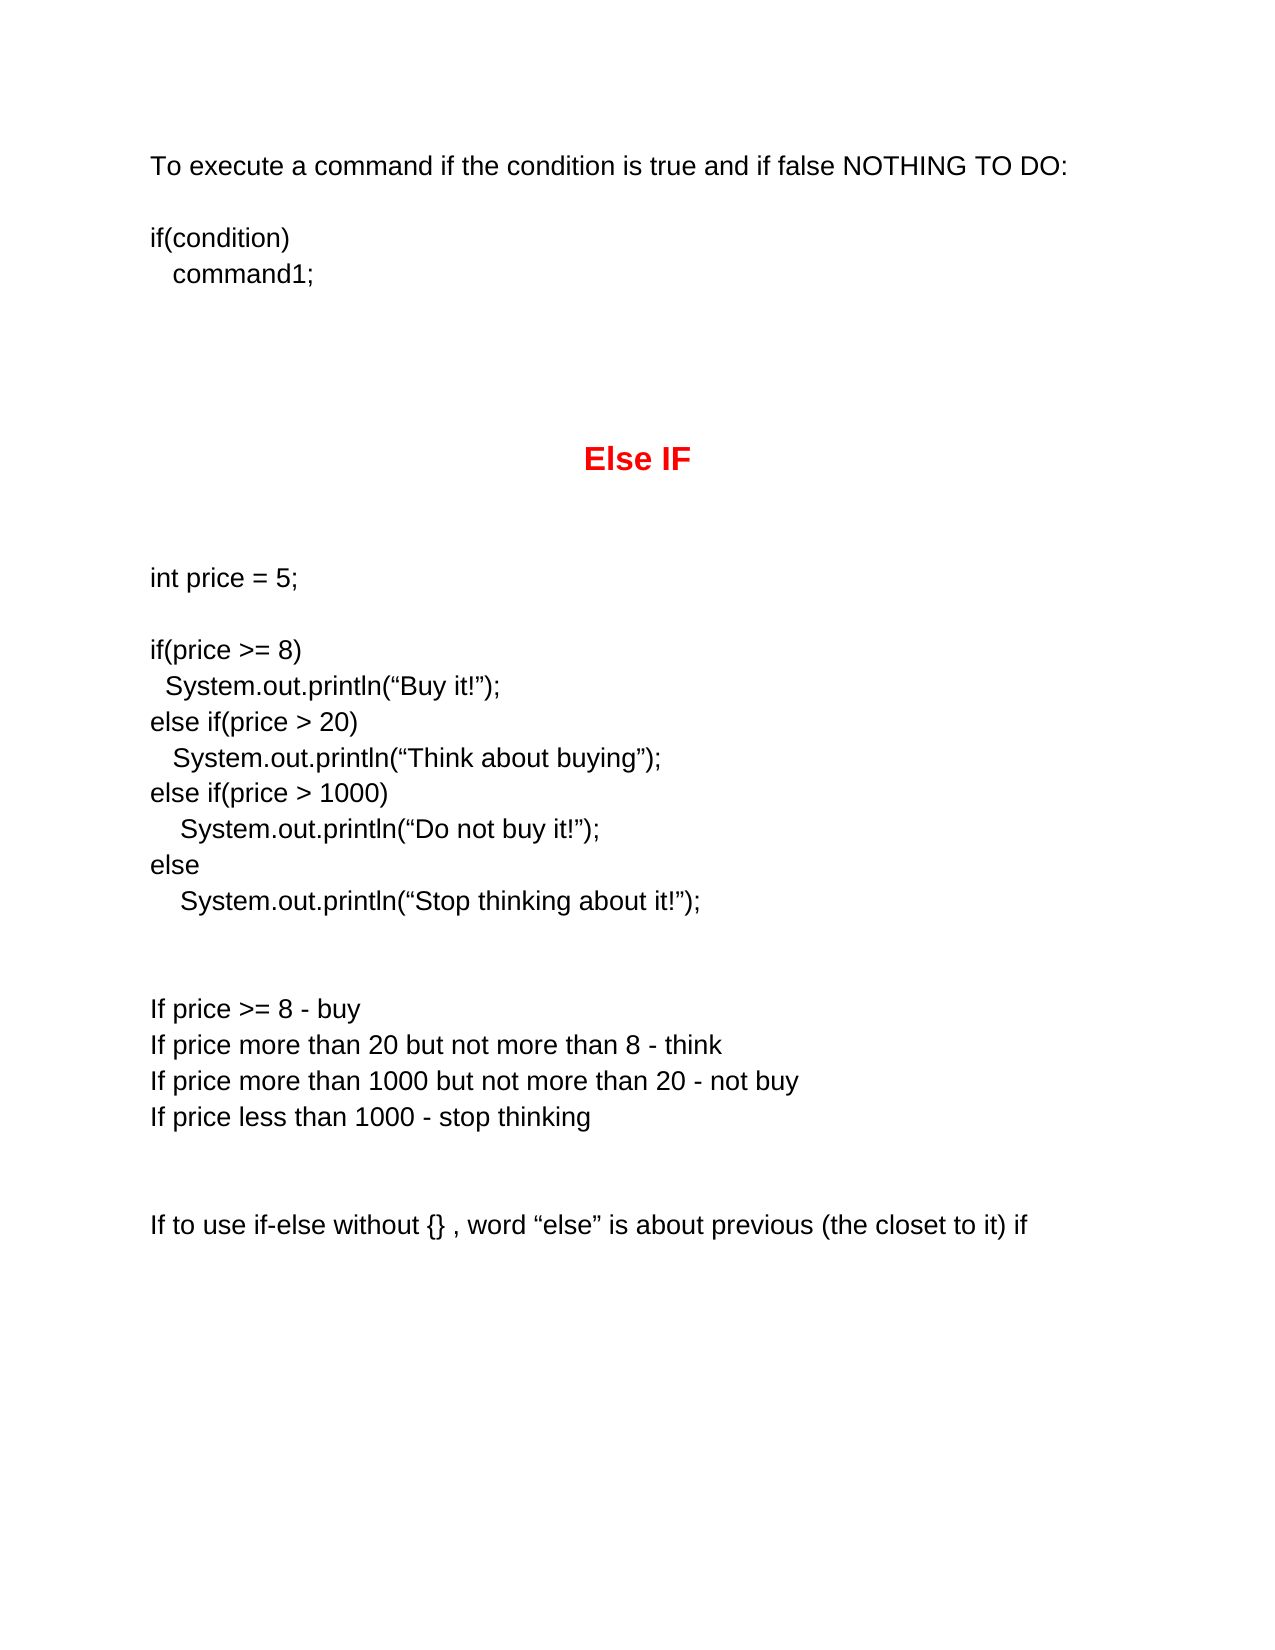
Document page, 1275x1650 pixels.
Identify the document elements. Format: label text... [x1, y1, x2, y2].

text System.out.println(“Buy it!”); [150, 670, 1125, 701]
subtitle Else IF [150, 439, 1125, 477]
text command1; [150, 258, 1125, 289]
text if(price >= 8) [150, 634, 1125, 665]
text int price = 5; [150, 562, 1125, 593]
text else if(price > 1000) [150, 777, 1125, 809]
text else if(price > 20) [150, 706, 1125, 737]
text if(condition) [150, 222, 1125, 253]
text If price less than 1000 - stop thinking [150, 1101, 1125, 1132]
text System.out.println(“Stop thinking about it!”); [150, 885, 1125, 917]
text If price >= 8 - buy [150, 993, 1125, 1024]
text System.out.println(“Think about buying”); [150, 742, 1125, 773]
text System.out.println(“Do not buy it!”); [150, 813, 1125, 845]
text If price more than 20 but not more than 8 - think [150, 1029, 1125, 1060]
text If price more than 1000 but not more than 20 - not buy [150, 1065, 1125, 1096]
text To execute a command if the condition is true and if false NOTHING TO DO: [150, 150, 1125, 181]
text If to use if-else without {} , word “else” is about previous (the closet to it) if [150, 1209, 1125, 1240]
text else [150, 849, 1125, 881]
